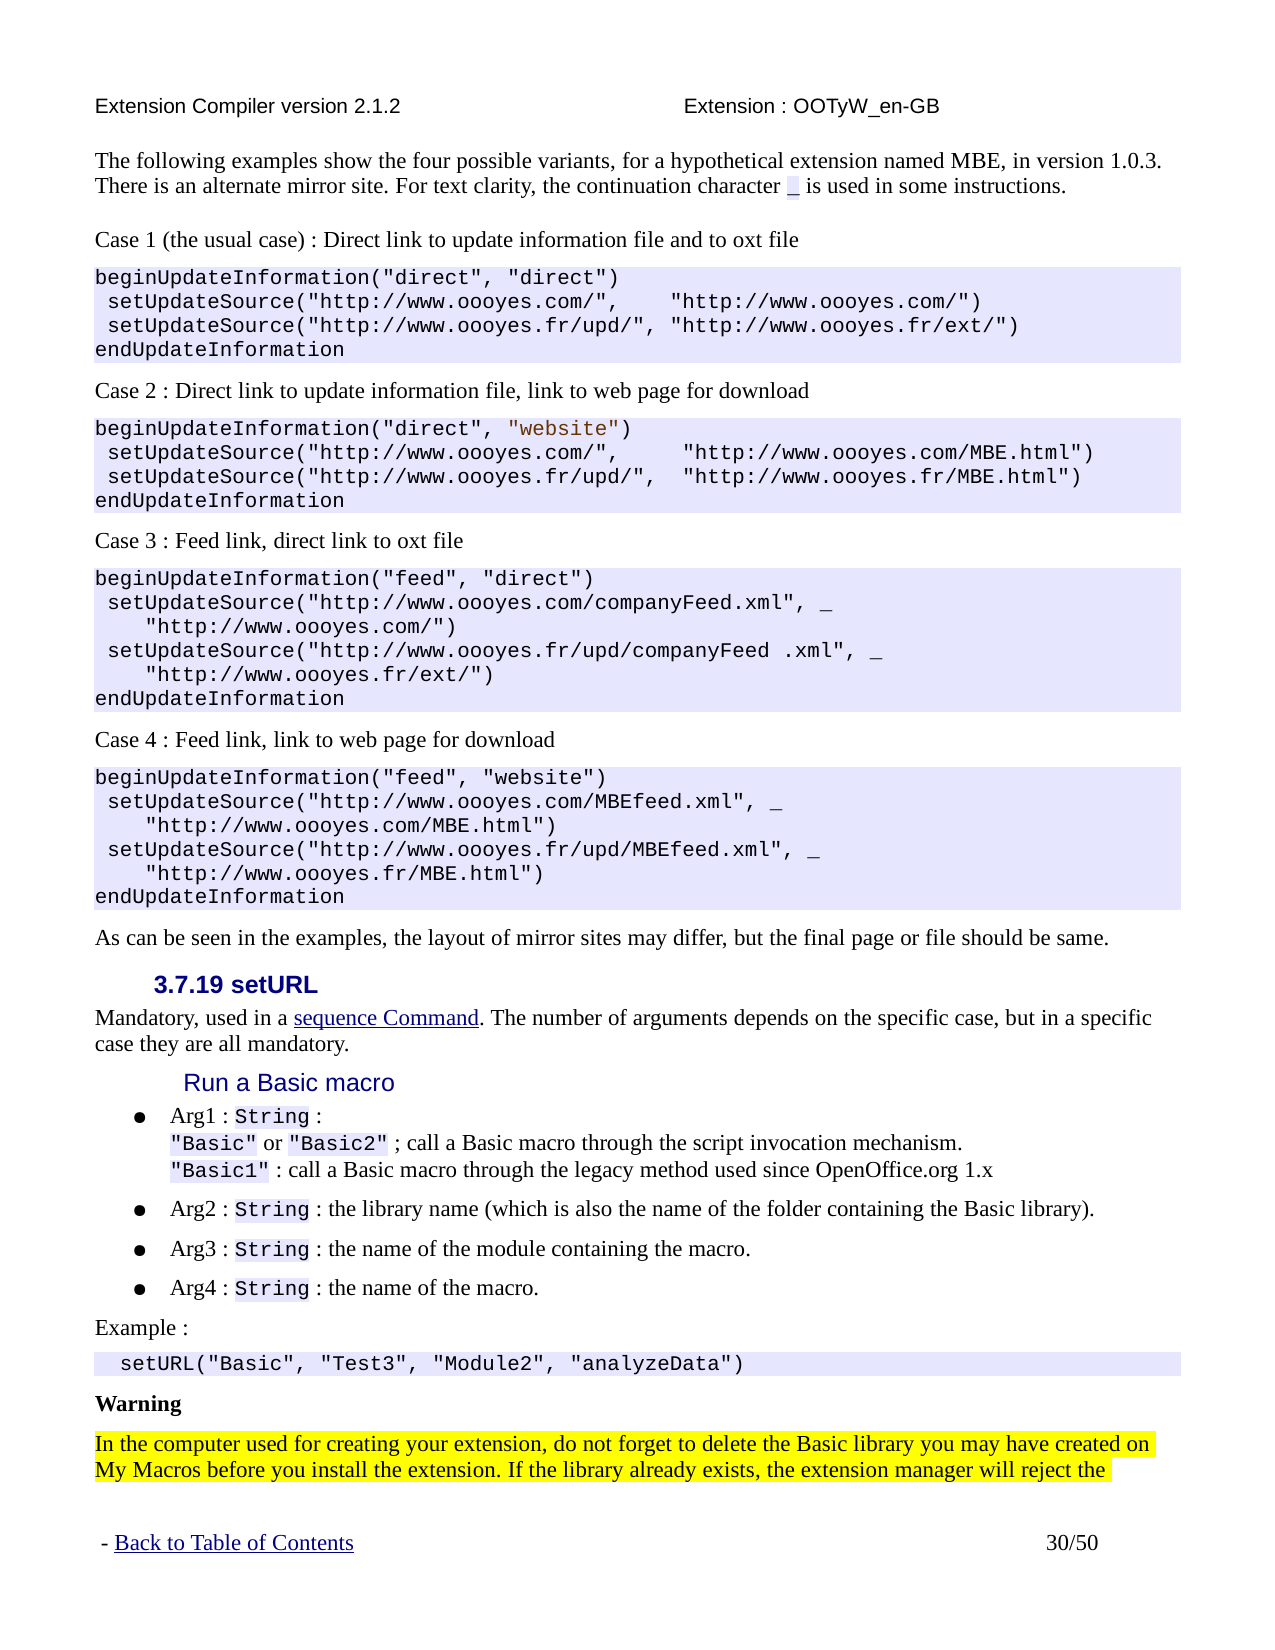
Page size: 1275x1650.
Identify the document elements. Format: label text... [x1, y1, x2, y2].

subtitle Run a Basic macro [183, 1068, 1181, 1097]
text "http://www.oooyes.fr/ext/") [94, 664, 1181, 688]
text "http://www.oooyes.com/") [94, 616, 1181, 640]
text setUpdateSource("http://www.oooyes.fr/upd/", "http://www.oooyes.fr/MBE.html") [94, 466, 1181, 489]
text beginUpdateInformation("direct", "website") [94, 418, 507, 442]
text Case 2 : Direct link to update information file, link to web page for download [94, 378, 1181, 403]
text setUpdateSource("http://www.oooyes.com/", "http://www.oooyes.com/MBE.html") [94, 442, 1181, 466]
text setUpdateSource("http://www.oooyes.fr/upd/MBEfeed.xml", _ [94, 838, 1181, 862]
text setUpdateSource("http://www.oooyes.com/companyFeed.xml", _ [94, 592, 1181, 616]
text endUpdateInformation [94, 339, 1181, 363]
text Case 4 : Feed link, link to web page for download [94, 727, 1181, 752]
text Case 3 : Feed link, direct link to oxt file [94, 528, 1181, 554]
text "http://www.oooyes.fr/MBE.html") [94, 862, 1181, 886]
text Mandatory, used in a sequence Command. The number of arguments depends on the specific case, but in a specific case they are all mandatory. [94, 1005, 1181, 1056]
subtitle setURL [153, 971, 1181, 999]
list Arg4 : String : the name of the macro. [132, 1275, 1181, 1302]
text setURL("Basic", "Test3", "Module2", "analyzeData") [94, 1352, 1181, 1376]
text beginUpdateInformation("direct", "website") [619, 418, 1181, 442]
text Example : [94, 1314, 1181, 1340]
text As can be seen in the examples, the layout of mirror sites may differ, but the final page or file should be same. [94, 925, 1181, 951]
text setUpdateSource("http://www.oooyes.fr/upd/", "http://www.oooyes.fr/ext/") [94, 315, 1181, 339]
text endUpdateInformation [94, 886, 1181, 910]
text endUpdateInformation [94, 688, 1181, 712]
text setUpdateSource("http://www.oooyes.fr/upd/companyFeed .xml", _ [94, 640, 1181, 664]
list Arg3 : String : the name of the module containing the macro. [132, 1235, 1181, 1262]
text "http://www.oooyes.com/MBE.html") [94, 814, 1181, 838]
text beginUpdateInformation("direct", "direct") [94, 267, 1181, 291]
text endUpdateInformation [94, 489, 1181, 513]
text In the computer used for creating your extension, do not forget to delete the Basic library you may have created on My Macros before you install the extension. If the library already exists, the extension manager will reject the [94, 1431, 1181, 1482]
text setUpdateSource("http://www.oooyes.com/", "http://www.oooyes.com/") [94, 291, 1181, 315]
text beginUpdateInformation("feed", "direct") [94, 568, 1181, 592]
text Case 1 (the usual case) : Direct link to update information file and to oxt file [94, 227, 1181, 253]
text The following examples show the four possible variants, for a hypothetical extension named MBE, in version 1.0.3. There is an alternate mirror site. For text clarity, the continuation character _ is used in some instructions. [94, 147, 1181, 200]
text Warning [94, 1391, 1181, 1416]
list Arg2 : String : the library name (which is also the name of the folder containing the Basic library). [132, 1196, 1181, 1223]
text beginUpdateInformation("feed", "website") [94, 767, 1181, 791]
list Arg1 : String : "Basic" or "Basic2" ; call a Basic macro through the script invocation mechanism. "Basic1" : call a Basic macro through the legacy method used since OpenOffice.org 1.x [132, 1102, 1181, 1183]
text setUpdateSource("http://www.oooyes.com/MBEfeed.xml", _ [94, 791, 1181, 814]
